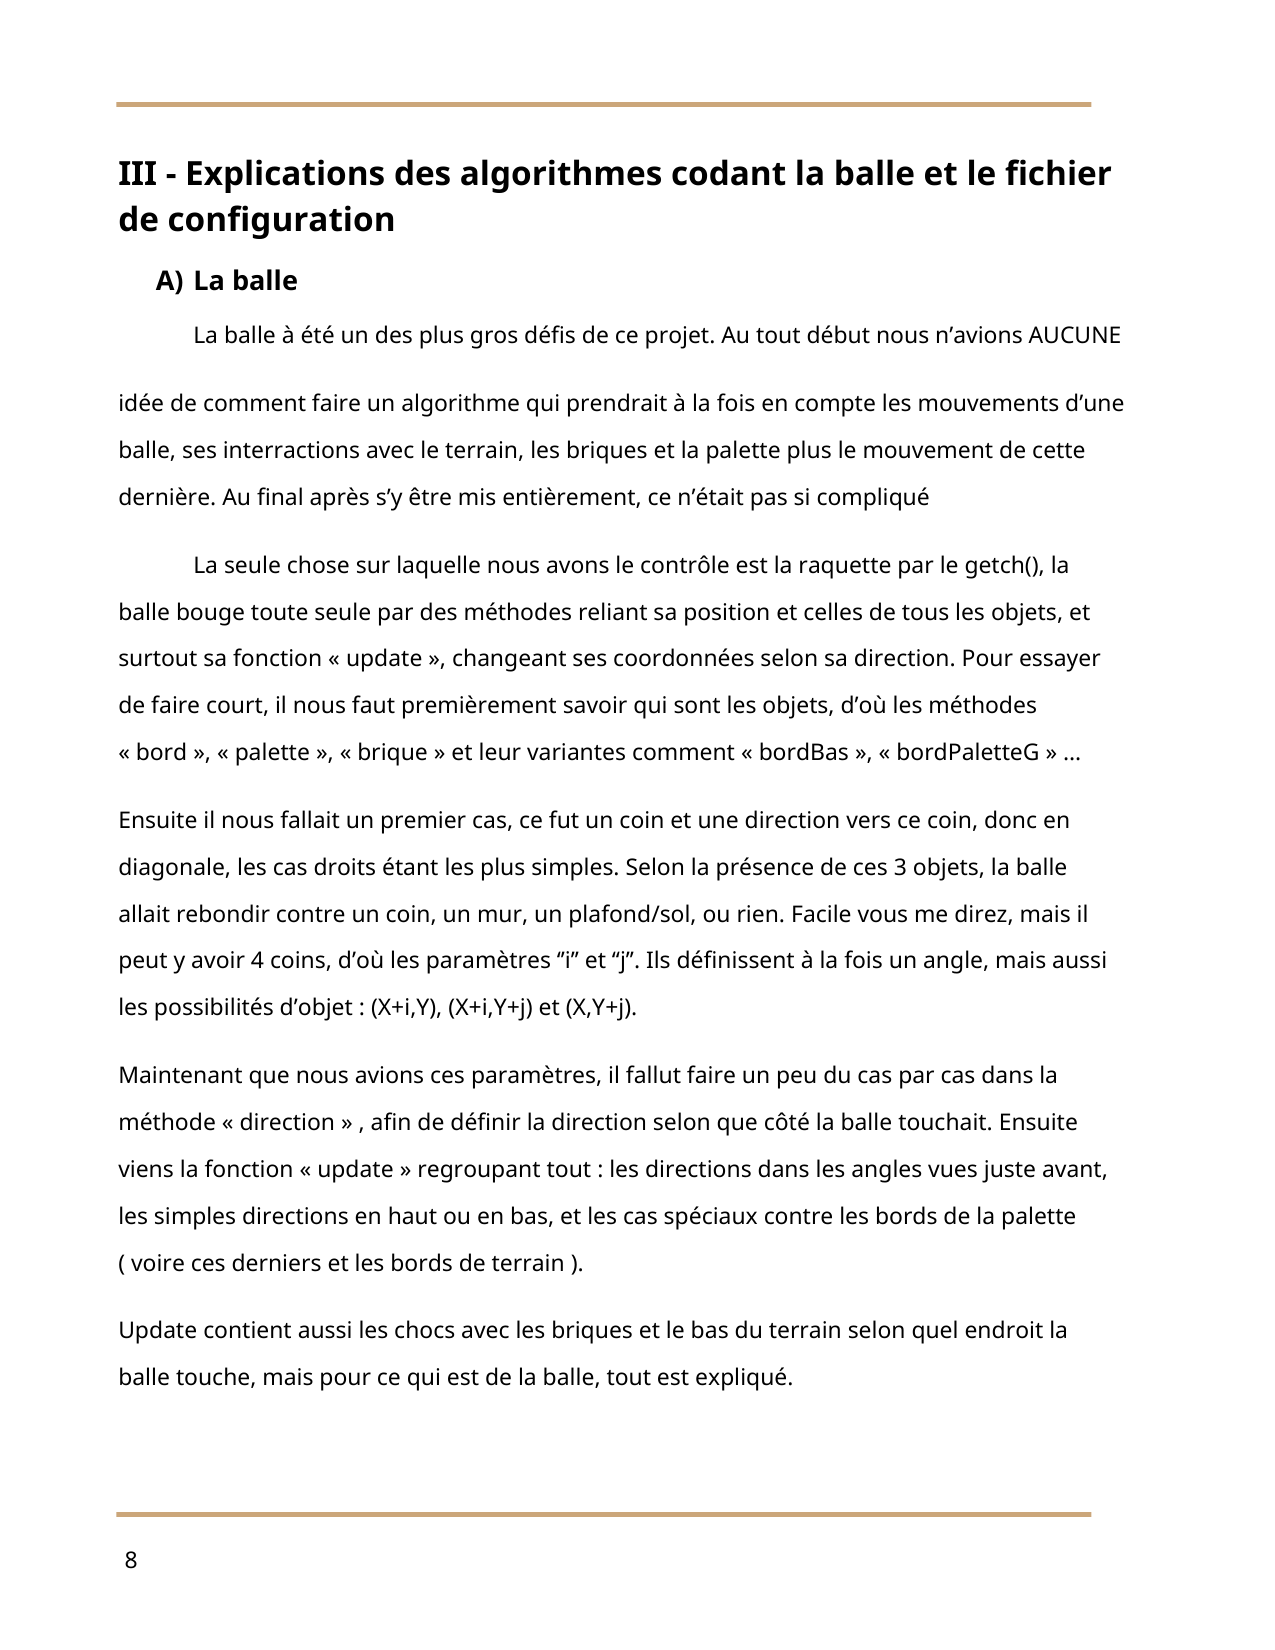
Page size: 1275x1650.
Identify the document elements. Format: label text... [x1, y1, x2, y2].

text La seule chose sur laquelle nous avons le contrôle est la raquette par le getch(), la balle bouge toute seule par des méthodes reliant sa position et celles de tous les objets, et surtout sa fonction « update », changeant ses coordonnées selon sa direction. Pour essayer de faire court, il nous faut premièrement savoir qui sont les objets, d’où les méthodes « bord », « palette », « brique » et leur variantes comment « bordBas », « bordPaletteG » … [118, 548, 1125, 767]
text La balle à été un des plus gros défis de ce projet. Au tout début nous n’avions AUCUNE [118, 319, 1125, 351]
picture [116, 1512, 1092, 1517]
text Update contient aussi les chocs avec les briques et le bas du terrain selon quel endroit la balle touche, mais pour ce qui est de la balle, tout est expliqué. [118, 1314, 1125, 1392]
subtitle La balle [156, 262, 1125, 298]
text Ensuite il nous fallait un premier cas, ce fut un coin et une direction vers ce coin, donc en diagonale, les cas droits étant les plus simples. Selon la présence de ces 3 objets, la balle allait rebondir contre un coin, un mur, un plafond/sol, ou rien. Facile vous me direz, mais il peut y avoir 4 coins, d’où les paramètres ‘’i’’ et ‘‘j’’. Ils définissent à la fois un angle, mais aussi les possibilités d’objet : (X+i,Y), (X+i,Y+j) et (X,Y+j). [118, 804, 1125, 1022]
picture [116, 102, 1092, 107]
text Maintenant que nous avions ces paramètres, il fallut faire un peu du cas par cas dans la méthode « direction » , afin de définir la direction selon que côté la balle touchait. Ensuite viens la fonction « update » regroupant tout : les directions dans les angles vues juste avant, les simples directions en haut ou en bas, et les cas spéciaux contre les bords de la palette ( voire ces derniers et les bords de terrain ). [118, 1059, 1125, 1278]
list idée de comment faire un algorithme qui prendrait à la fois en compte les mouvements d’une balle, ses interractions avec le terrain, les briques et la palette plus le mouvement de cette dernière. Au final après s’y être mis entièrement, ce n’était pas si compliqué [118, 387, 1125, 512]
subtitle III - Explications des algorithmes codant la balle et le fichier de configuration [118, 150, 1125, 241]
